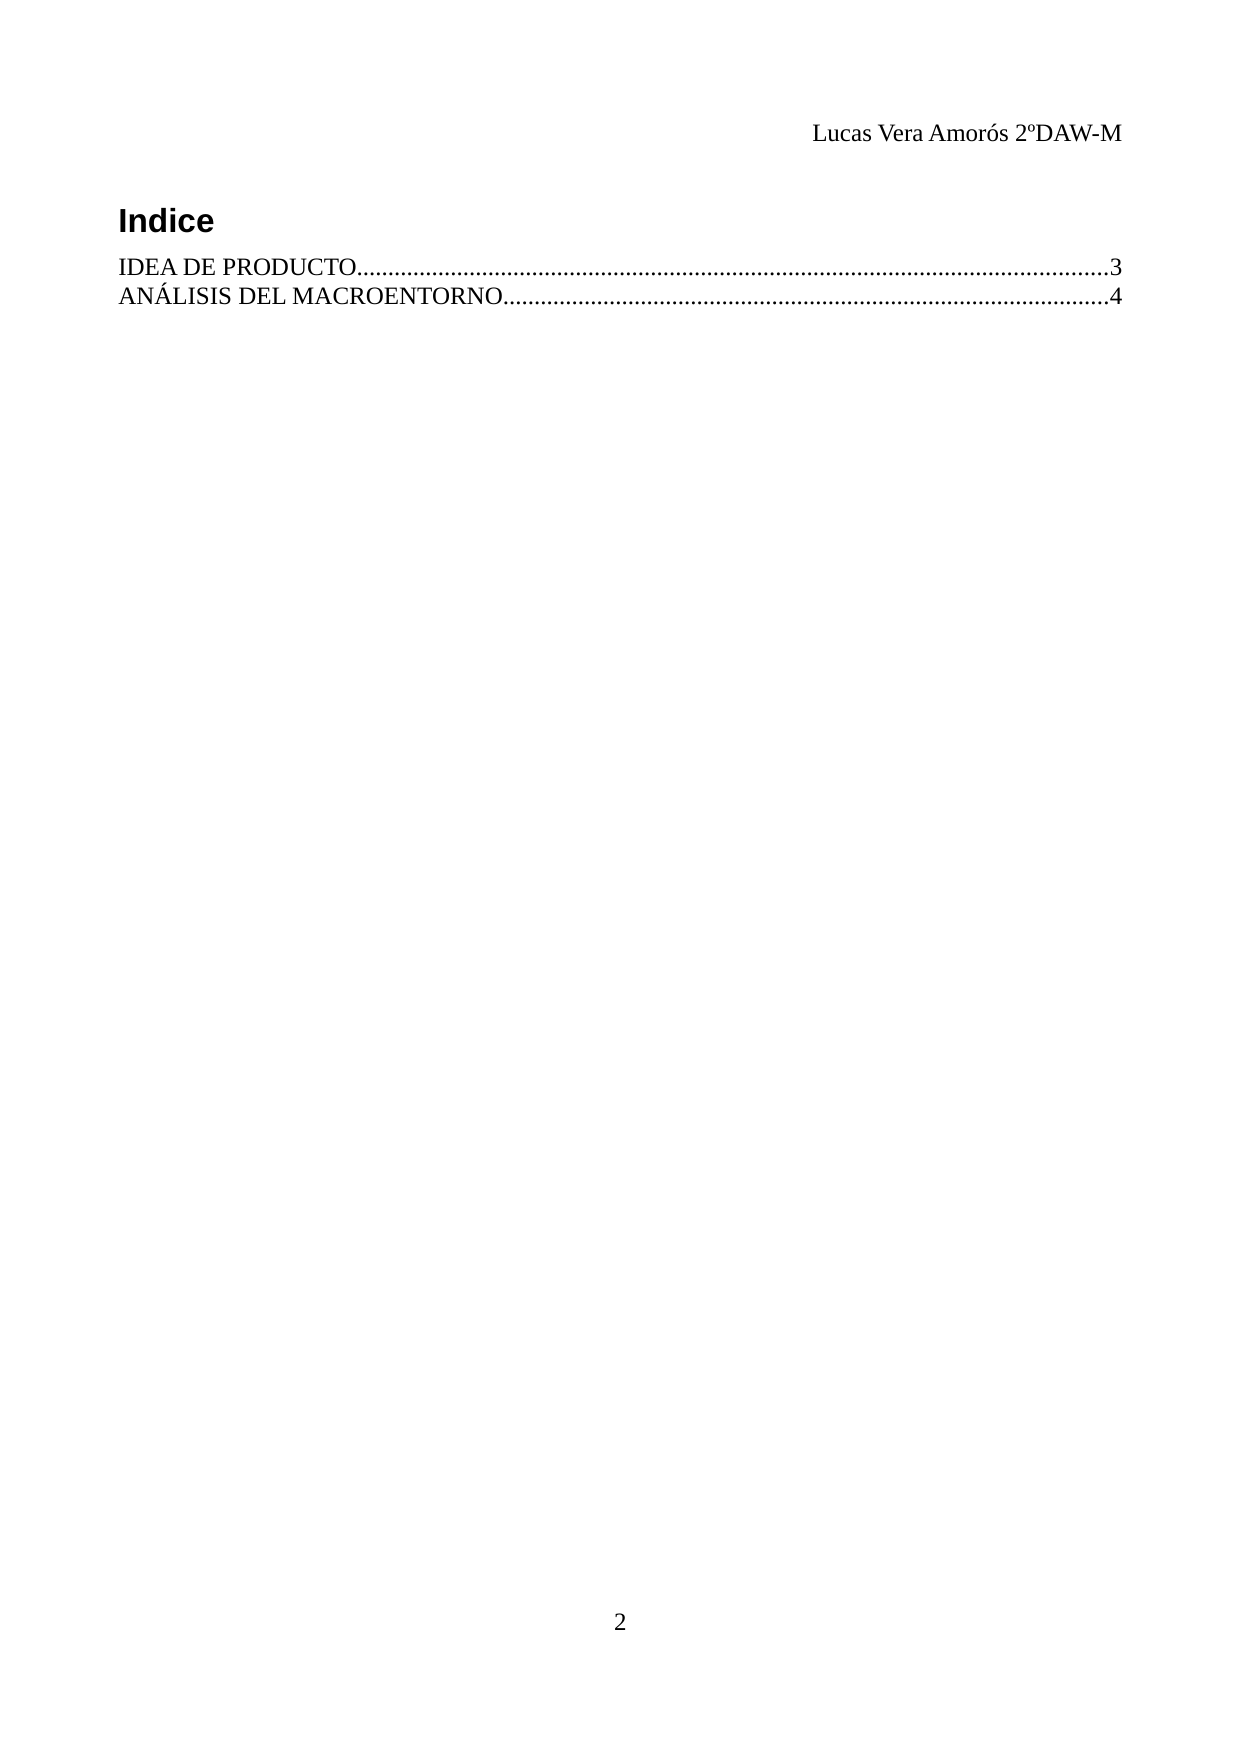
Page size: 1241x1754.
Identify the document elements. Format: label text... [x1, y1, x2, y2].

text IDEA DE PRODUCTO 3 [118, 252, 1122, 281]
text ANÁLISIS DEL MACROENTORNO 4 [118, 281, 1122, 310]
subtitle Indice [118, 201, 1122, 240]
